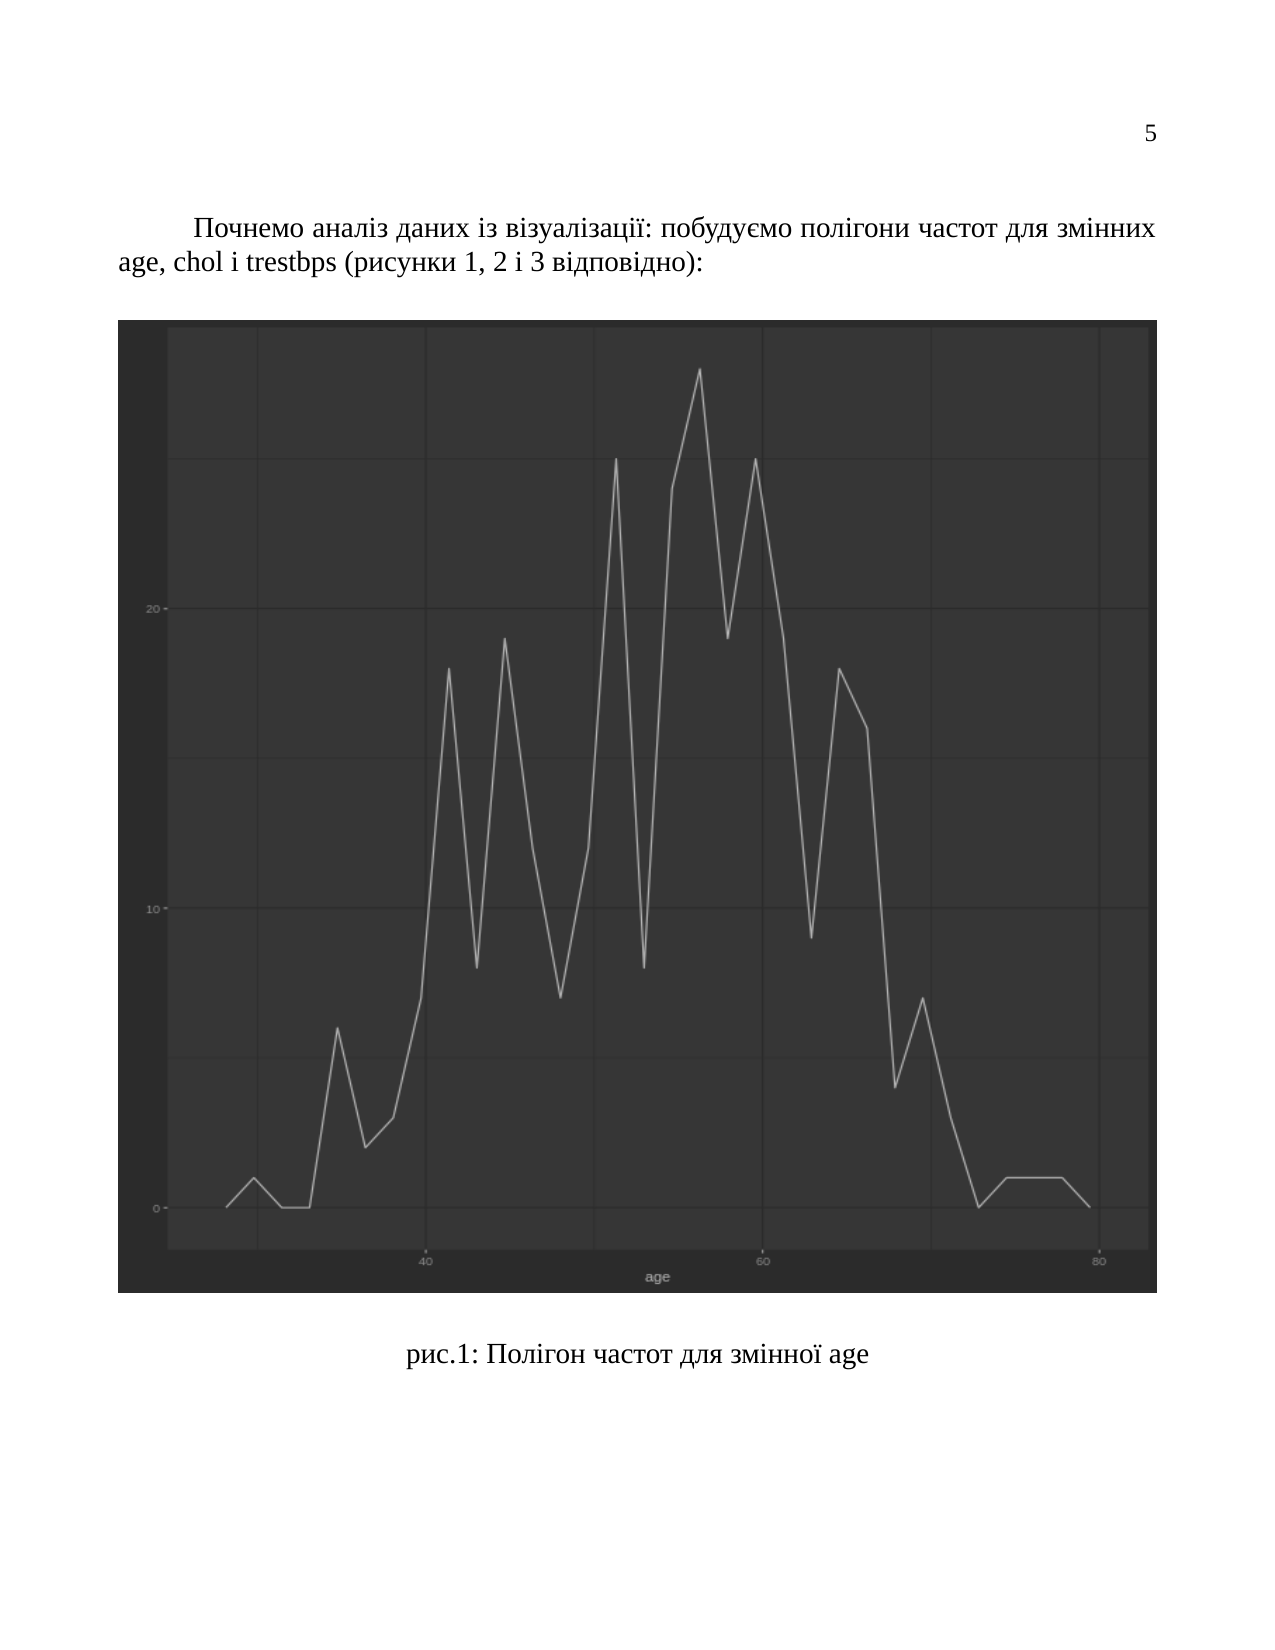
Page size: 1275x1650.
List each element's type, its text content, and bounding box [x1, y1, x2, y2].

text рис.1: Полігон частот для змінної age [118, 1336, 1157, 1369]
text Почнемо аналіз даних із візуалізації: побудуємо полігони частот для змінних age, chol і trestbps (рисунки 1, 2 і 3 відповідно): [118, 210, 1157, 277]
picture [118, 320, 1157, 1293]
